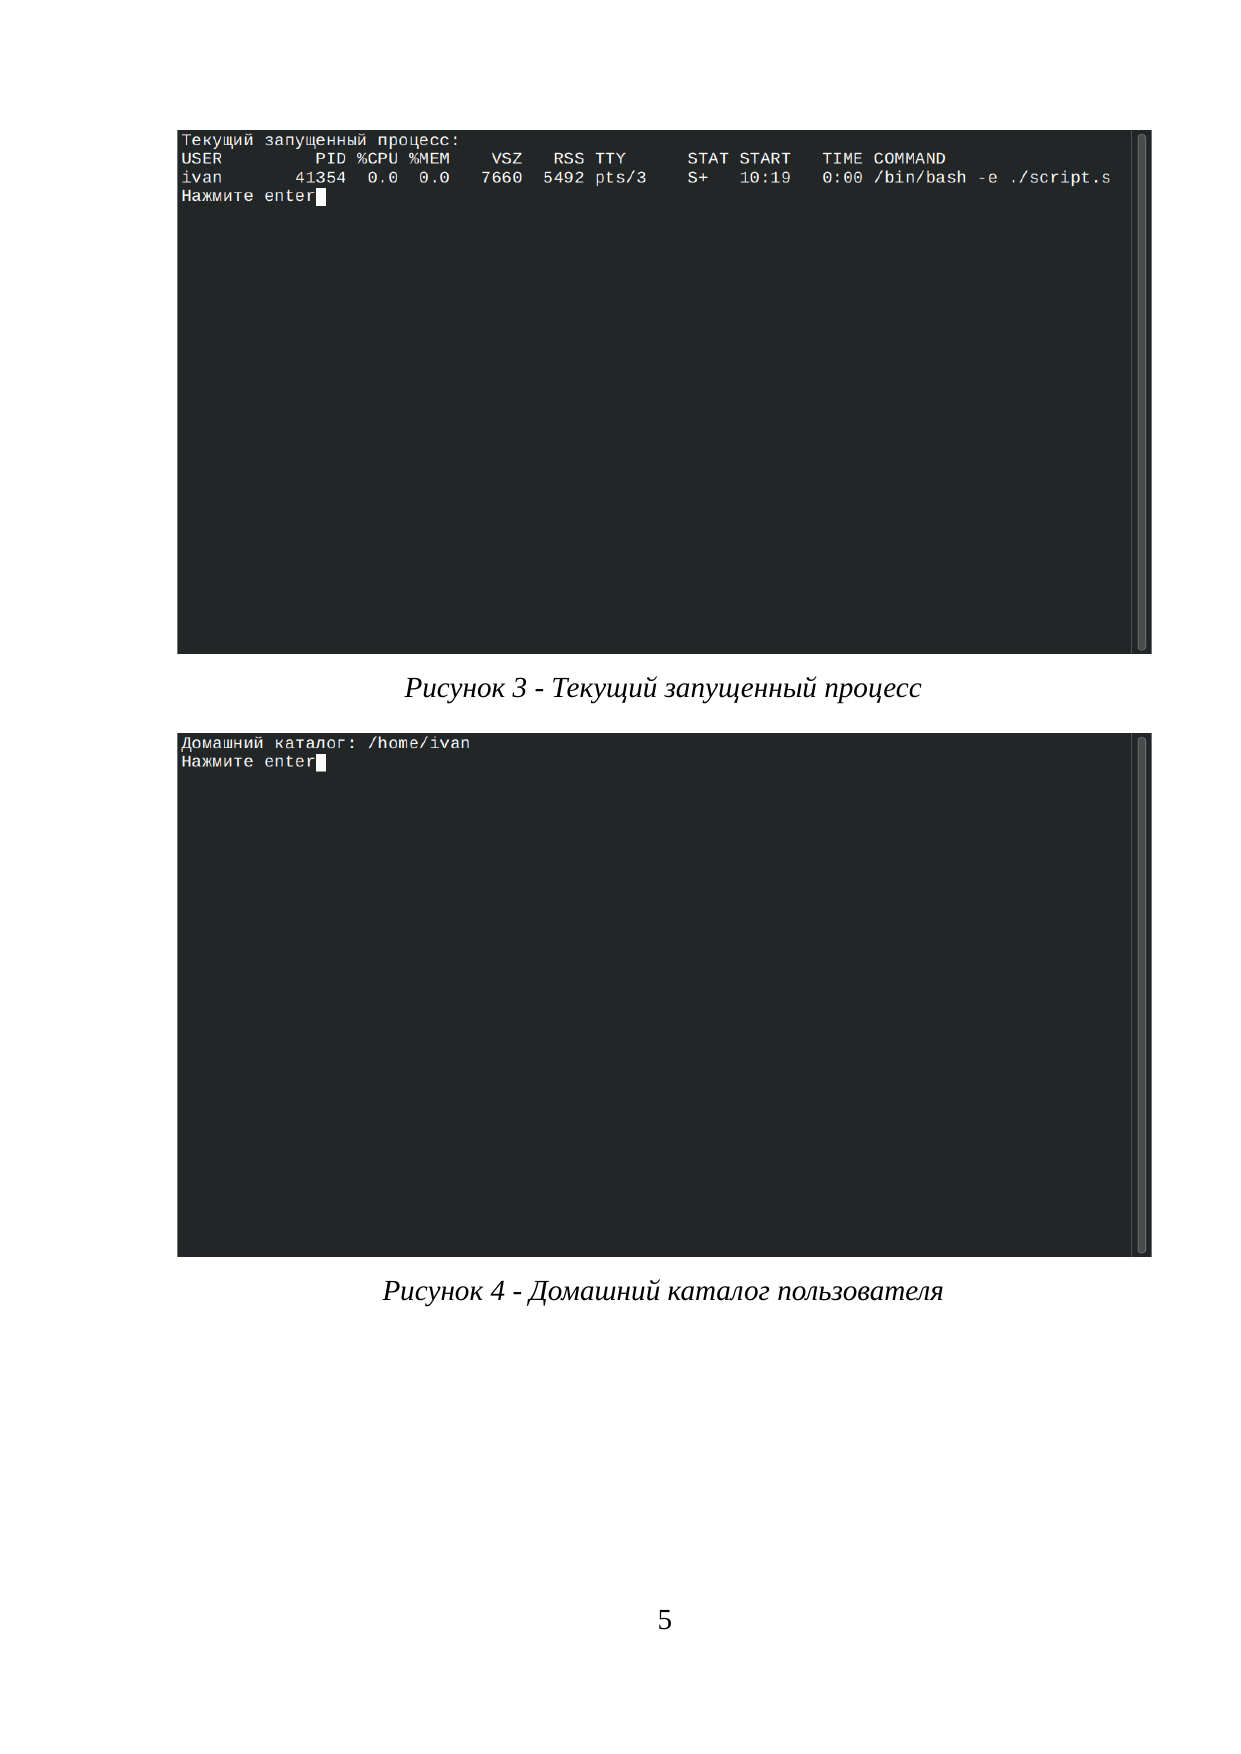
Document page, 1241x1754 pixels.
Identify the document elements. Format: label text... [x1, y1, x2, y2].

picture [177, 130, 1152, 654]
text Рисунок 4 - Домашний каталог пользователя [177, 1257, 1152, 1307]
picture [177, 733, 1152, 1257]
text Рисунок 3 - Текущий запущенный процесс [177, 654, 1152, 704]
